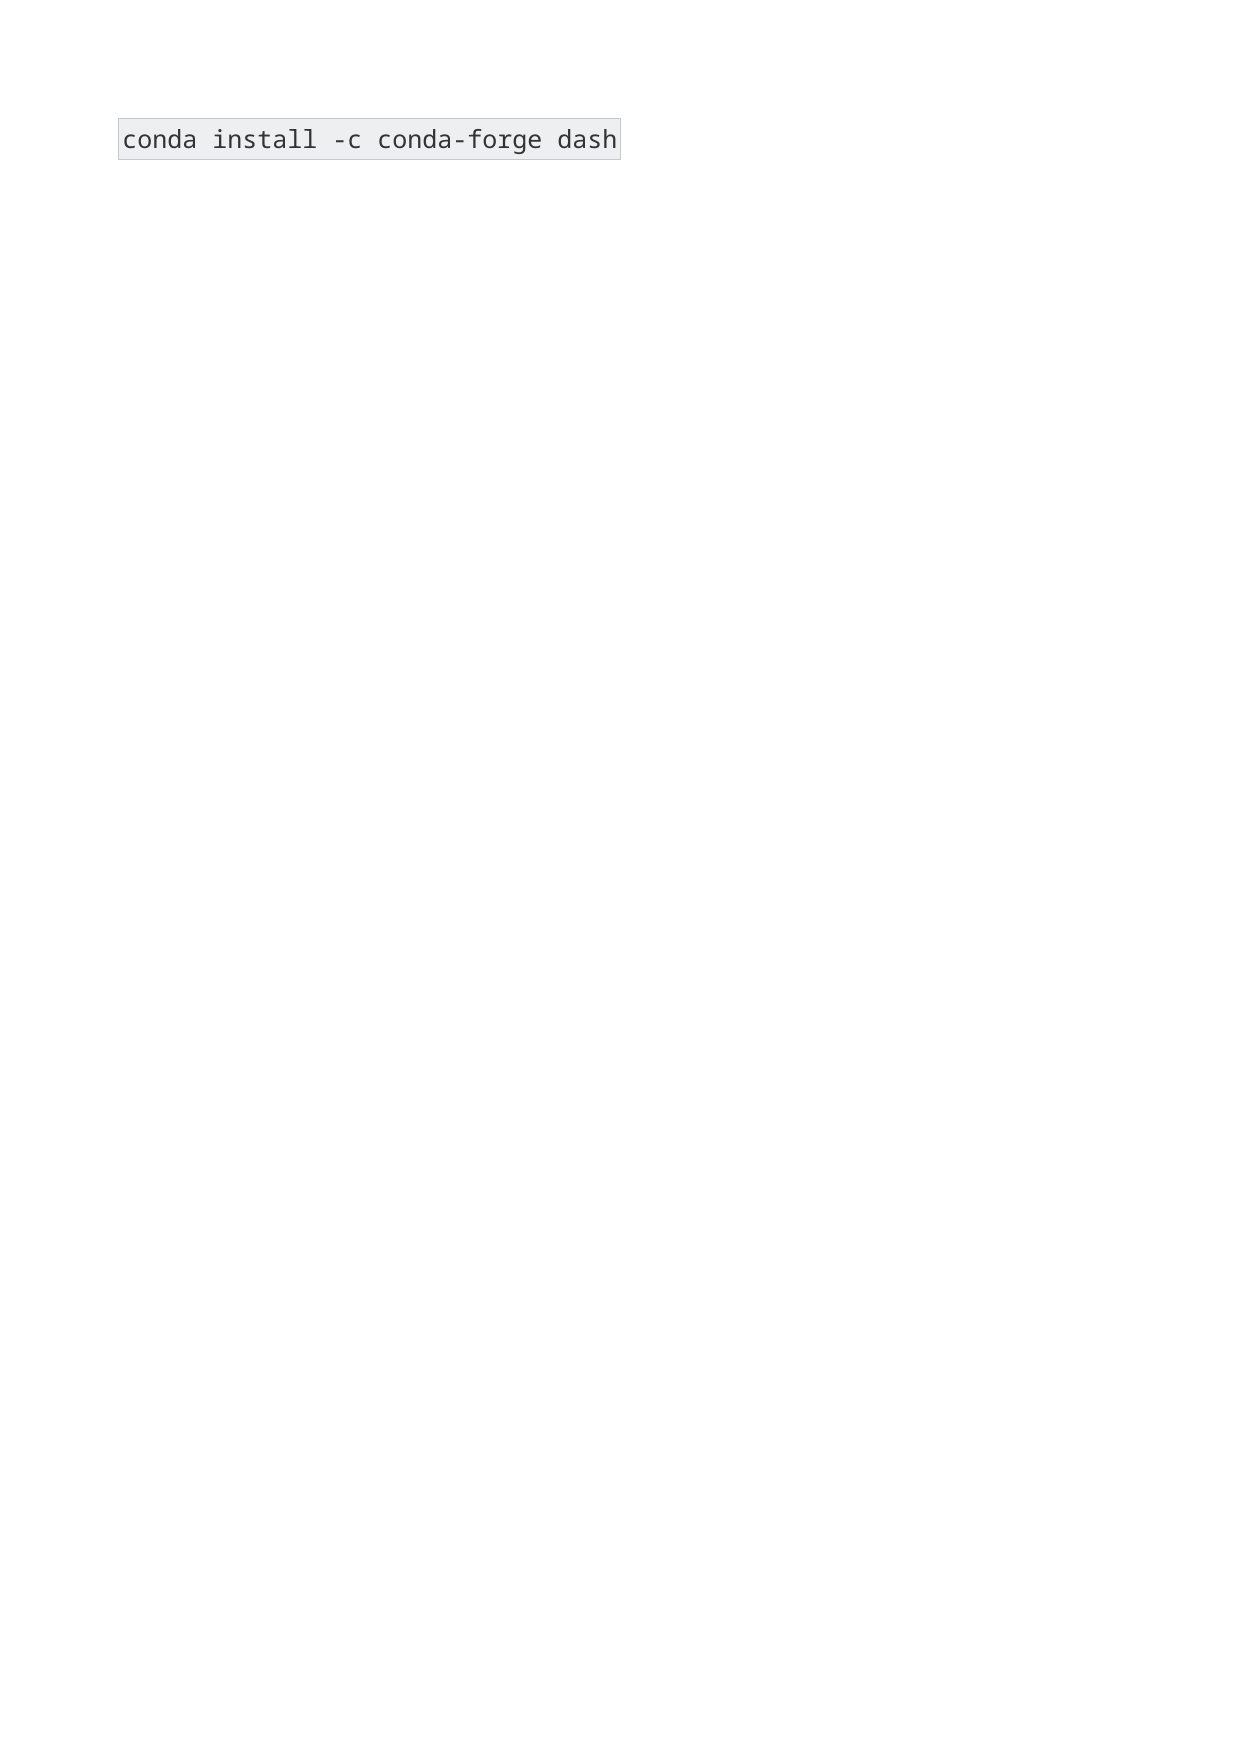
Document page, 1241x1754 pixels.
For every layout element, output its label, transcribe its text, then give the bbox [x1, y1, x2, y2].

text conda install -c conda-forge dash [118, 118, 1122, 189]
